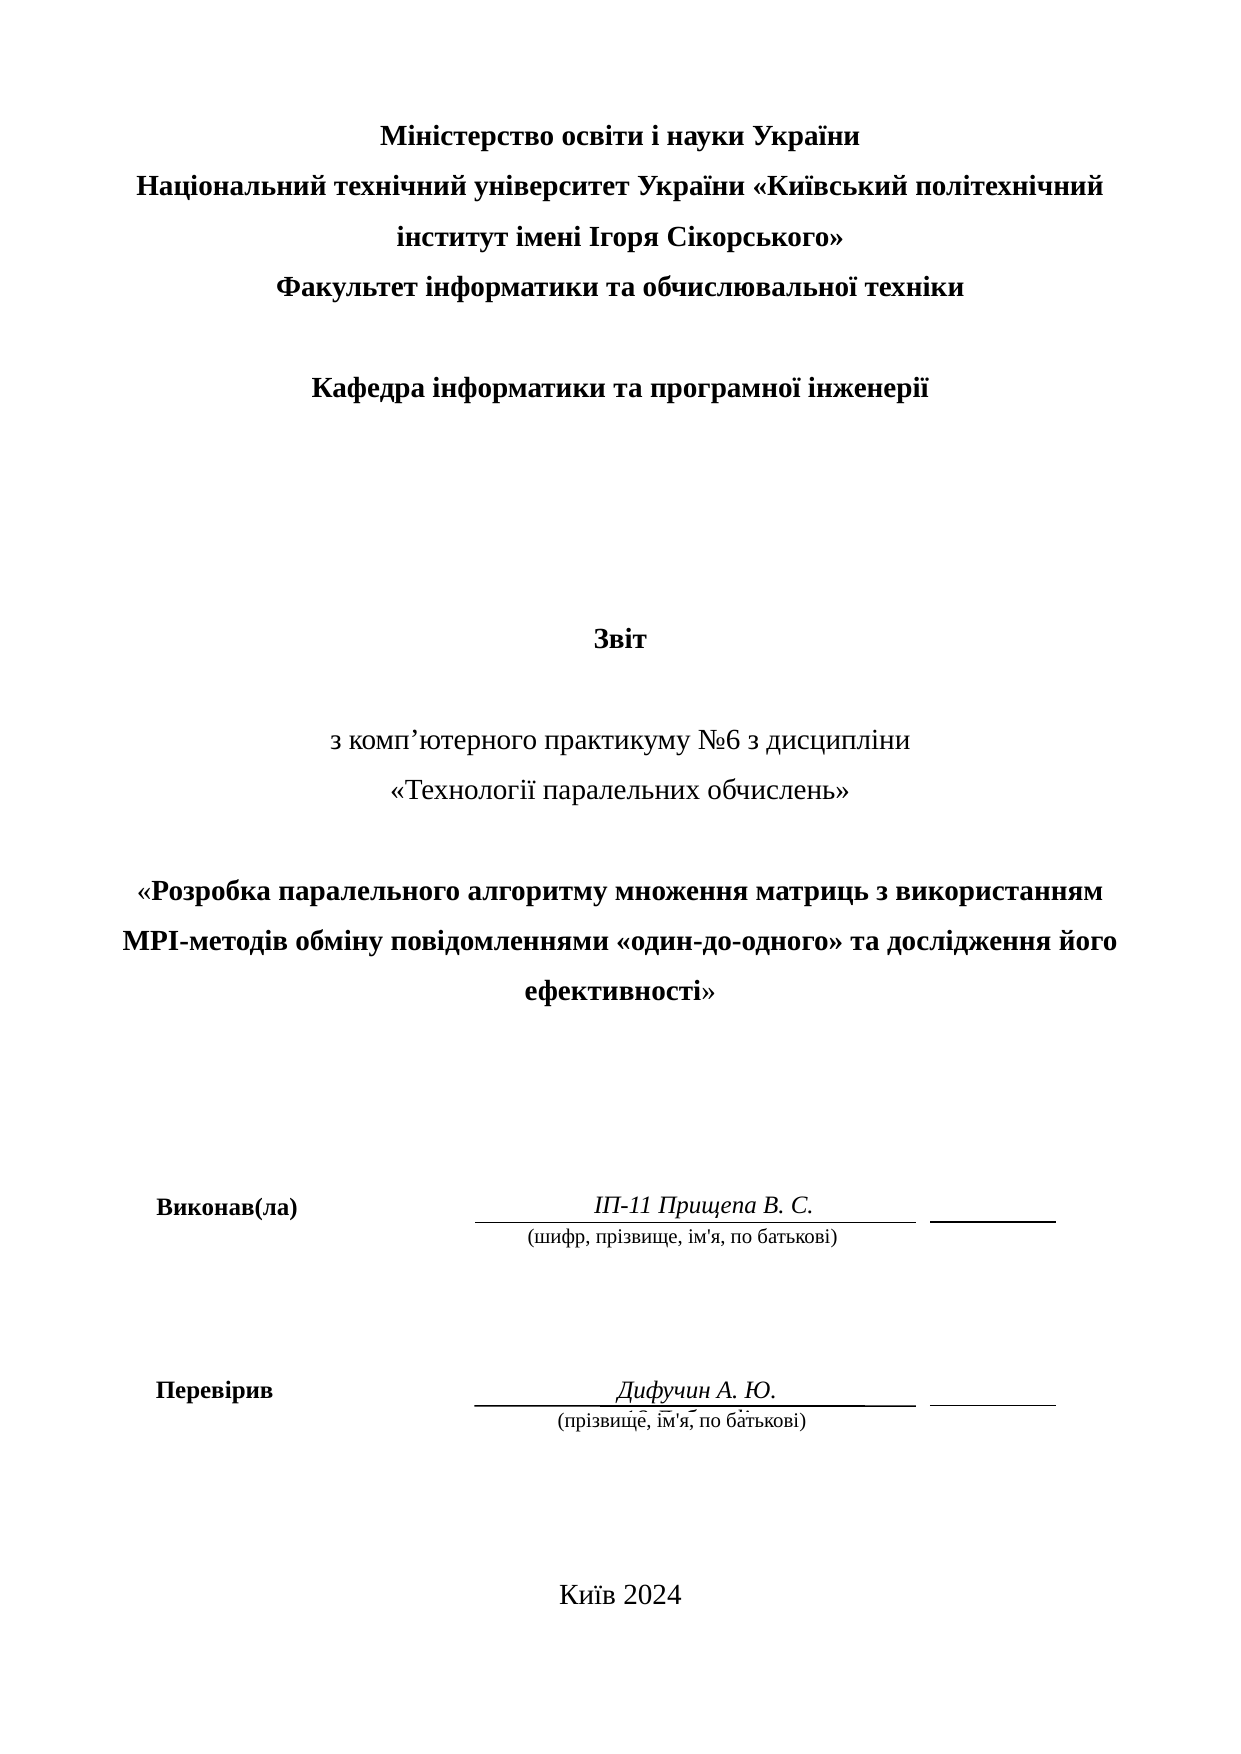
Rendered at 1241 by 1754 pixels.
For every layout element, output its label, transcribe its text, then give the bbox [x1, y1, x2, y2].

text (шифр, прізвище, ім'я, по батькові) [494, 1224, 871, 1248]
text Перевірив [156, 1375, 456, 1404]
text з комп’ютерного практикуму №6 з дисципліни [118, 722, 1122, 755]
text Звіт [118, 621, 1122, 655]
text Дифучин А. Ю. [479, 1375, 915, 1404]
text (прізвище, ім'я, по батькові) [493, 1408, 870, 1432]
text Виконав(ла) [156, 1192, 456, 1221]
text Київ 2024 [118, 1577, 1122, 1611]
text Факультет інформатики та обчислювальної техніки [118, 269, 1122, 303]
text Міністерство освіти і науки України [118, 118, 1122, 152]
text «Розробка паралельного алгоритму множення матриць з використанням МРІ-методів обміну повідомленнями «один-до-одного» та дослідження його ефективності» [118, 873, 1122, 1007]
text -18 Лаб on-line. [479, 1404, 915, 1412]
text Національний технічний університет України «Київський політехнічний інститут імені Ігоря Сікорського» [118, 168, 1122, 252]
text Кафедра інформатики та програмної інженерії [118, 370, 1122, 403]
text «Технології паралельних обчислень» [118, 772, 1122, 806]
text ІП-11 Прищепа В. С. [385, 1190, 1022, 1218]
